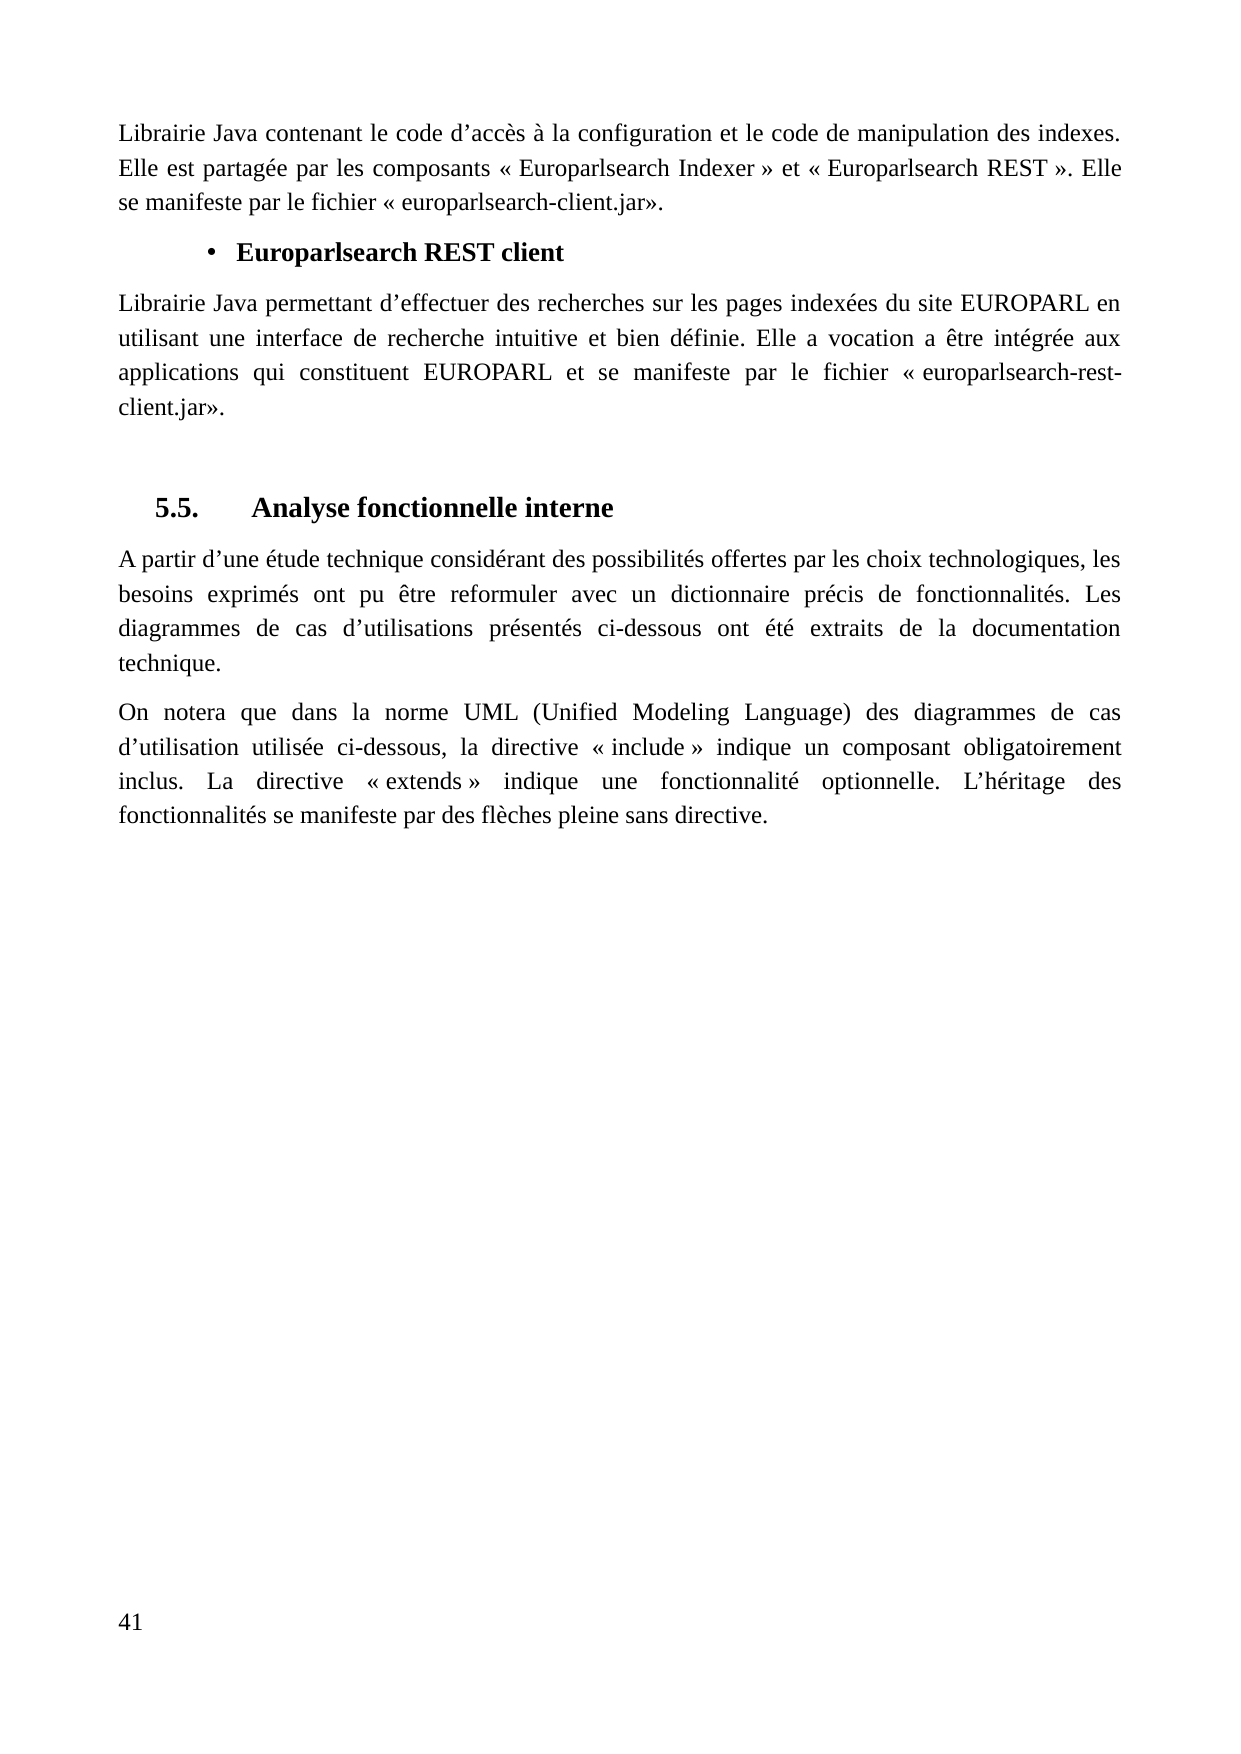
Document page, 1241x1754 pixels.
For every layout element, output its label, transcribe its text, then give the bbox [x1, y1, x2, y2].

text On notera que dans la norme UML (Unified Modeling Language) des diagrammes de cas d’utilisation utilisée ci-dessous, la directive « include » indique un composant obligatoirement inclus. La directive « extends » indique une fonctionnalité optionnelle. L’héritage des fonctionnalités se manifeste par des flèches pleine sans directive. [118, 697, 1122, 829]
text Librairie Java permettant d’effectuer des recherches sur les pages indexées du site EUROPARL en utilisant une interface de recherche intuitive et bien définie. Elle a vocation a être intégrée aux applications qui constituent EUROPARL et se manifeste par le fichier « europarlsearch-rest-client.jar». [118, 288, 1122, 420]
subtitle Europarlsearch REST client [207, 236, 1122, 267]
subtitle Analyse fonctionnelle interne [148, 490, 1122, 523]
text A partir d’une étude technique considérant des possibilités offertes par les choix technologiques, les besoins exprimés ont pu être reformuler avec un dictionnaire précis de fonctionnalités. Les diagrammes de cas d’utilisations présentés ci-dessous ont été extraits de la documentation technique. [118, 544, 1122, 677]
text Librairie Java contenant le code d’accès à la configuration et le code de manipulation des indexes. Elle est partagée par les composants « Europarlsearch Indexer » et « Europarlsearch REST ». Elle se manifeste par le fichier « europarlsearch-client.jar». [118, 118, 1122, 216]
